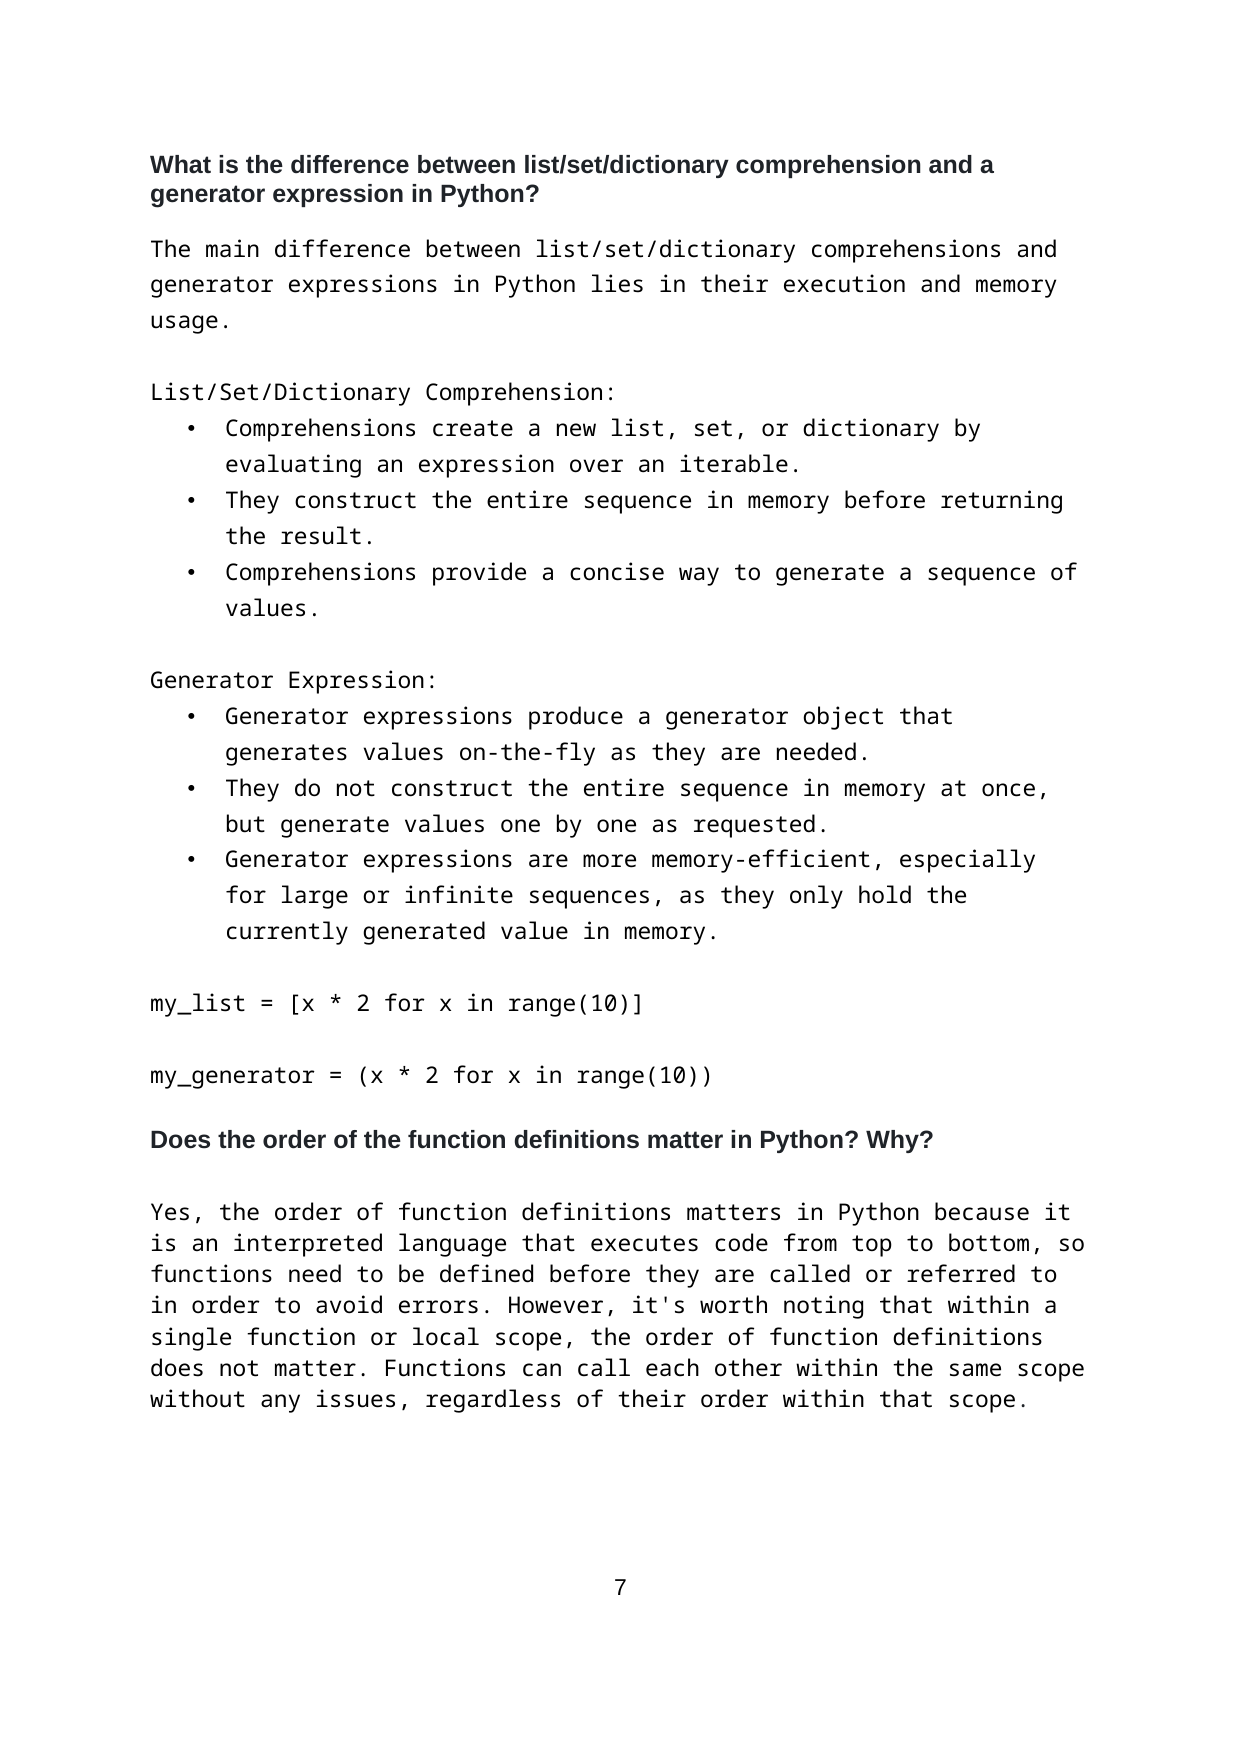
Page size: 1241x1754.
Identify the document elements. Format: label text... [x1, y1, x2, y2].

list They do not construct the entire sequence in memory at once, but generate values one by one as requested. [187, 772, 1091, 839]
list Generator expressions are more memory-efficient, especially for large or infinite sequences, as they only hold the currently generated value in memory. [187, 843, 1091, 947]
text List/Set/Dictionary Comprehension: [150, 376, 1091, 407]
list Comprehensions provide a concise way to generate a sequence of values. [187, 556, 1091, 623]
text my_generator = (x * 2 for x in range(10)) [150, 1059, 1091, 1090]
list They construct the entire sequence in memory before returning the result. [187, 484, 1091, 551]
text What is the difference between list/set/dictionary comprehension and a generator expression in Python? [150, 150, 1091, 207]
list Generator expressions produce a generator object that generates values on-the-fly as they are needed. [187, 700, 1091, 767]
text Generator Expression: [150, 664, 1091, 695]
text Yes, the order of function definitions matters in Python because it is an interpreted language that executes code from top to bottom, so functions need to be defined before they are called or referred to in order to avoid errors. However, it's worth noting that within a single function or local scope, the order of function definitions does not matter. Functions can call each other within the same scope without any issues, regardless of their order within that scope. [150, 1196, 1091, 1414]
list Comprehensions create a new list, set, or dictionary by evaluating an expression over an iterable. [187, 412, 1091, 479]
text my_list = [x * 2 for x in range(10)] [150, 987, 1091, 1018]
text The main difference between list/set/dictionary comprehensions and generator expressions in Python lies in their execution and memory usage. [150, 232, 1091, 336]
text Does the order of the function definitions matter in Python? Why? [150, 1125, 1091, 1154]
